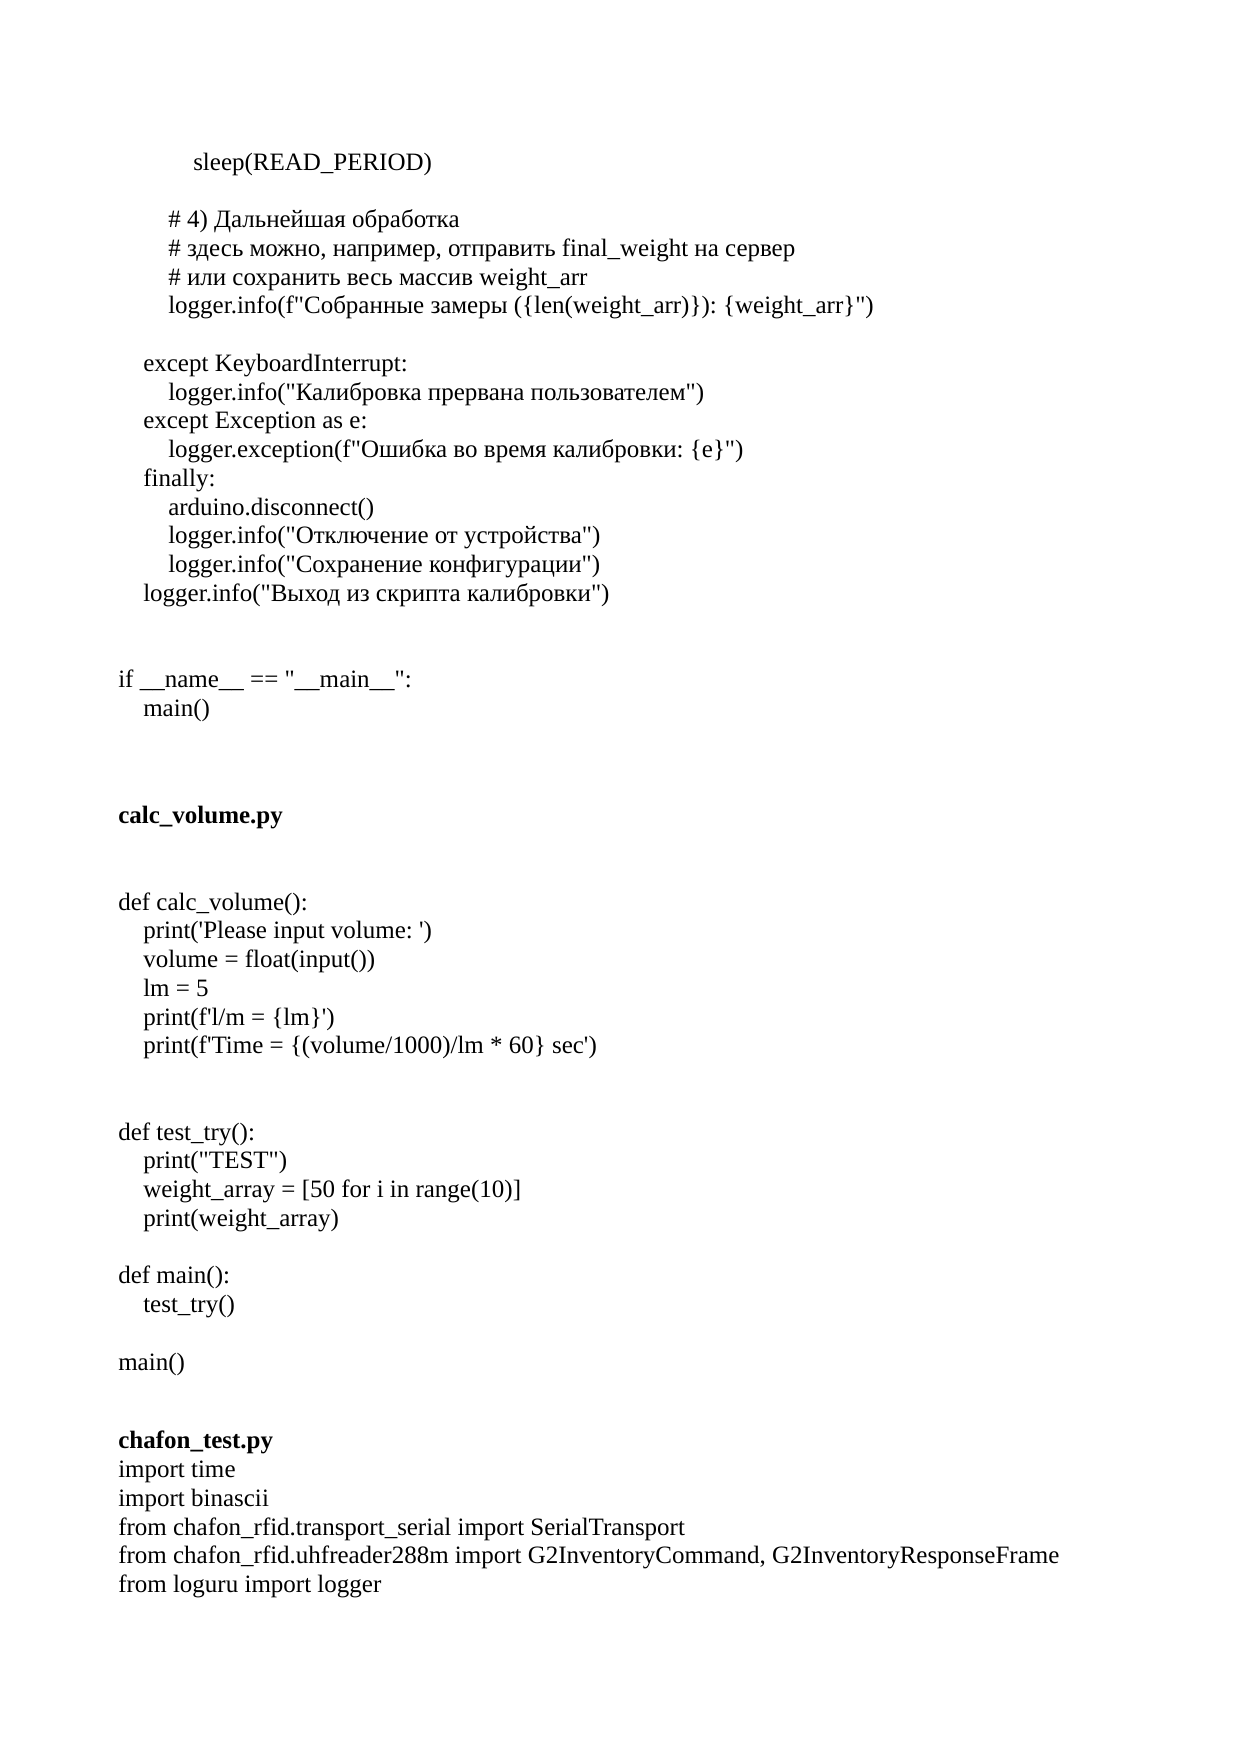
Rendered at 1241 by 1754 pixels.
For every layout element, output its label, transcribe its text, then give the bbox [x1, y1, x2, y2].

text sleep(READ_PERIOD) # 4) Дальнейшая обработка # здесь можно, например, отправить final_weight на сервер # или сохранить весь массив weight_arr logger.info(f"Собранные замеры ({len(weight_arr)}): {weight_arr}") except KeyboardInterrupt: logger.info("Калибровка прервана пользователем") except Exception as e: logger.exception(f"Ошибка во время калибровки: {e}") finally: arduino.disconnect() logger.info("Отключение от устройства") logger.info("Сохранение конфигурации") logger.info("Выход из скрипта калибровки") if __name__ == "__main__": main() [118, 118, 1122, 751]
subtitle chafon_test.py [118, 1426, 1122, 1454]
subtitle calc_volume.py [118, 801, 1122, 829]
text def calc_volume(): print('Please input volume: ') volume = float(input()) lm = 5 print(f'l/m = {lm}') print(f'Time = {(volume/1000)/lm * 60} sec') def test_try(): print("TEST") weight_array = [50 for i in range(10)] print(weight_array) def main(): test_try() main() [118, 829, 1122, 1376]
text import time import binascii from chafon_rfid.transport_serial import SerialTransport from chafon_rfid.uhfreader288m import G2InventoryCommand, G2InventoryResponseFrame from loguru import logger [118, 1454, 1122, 1627]
